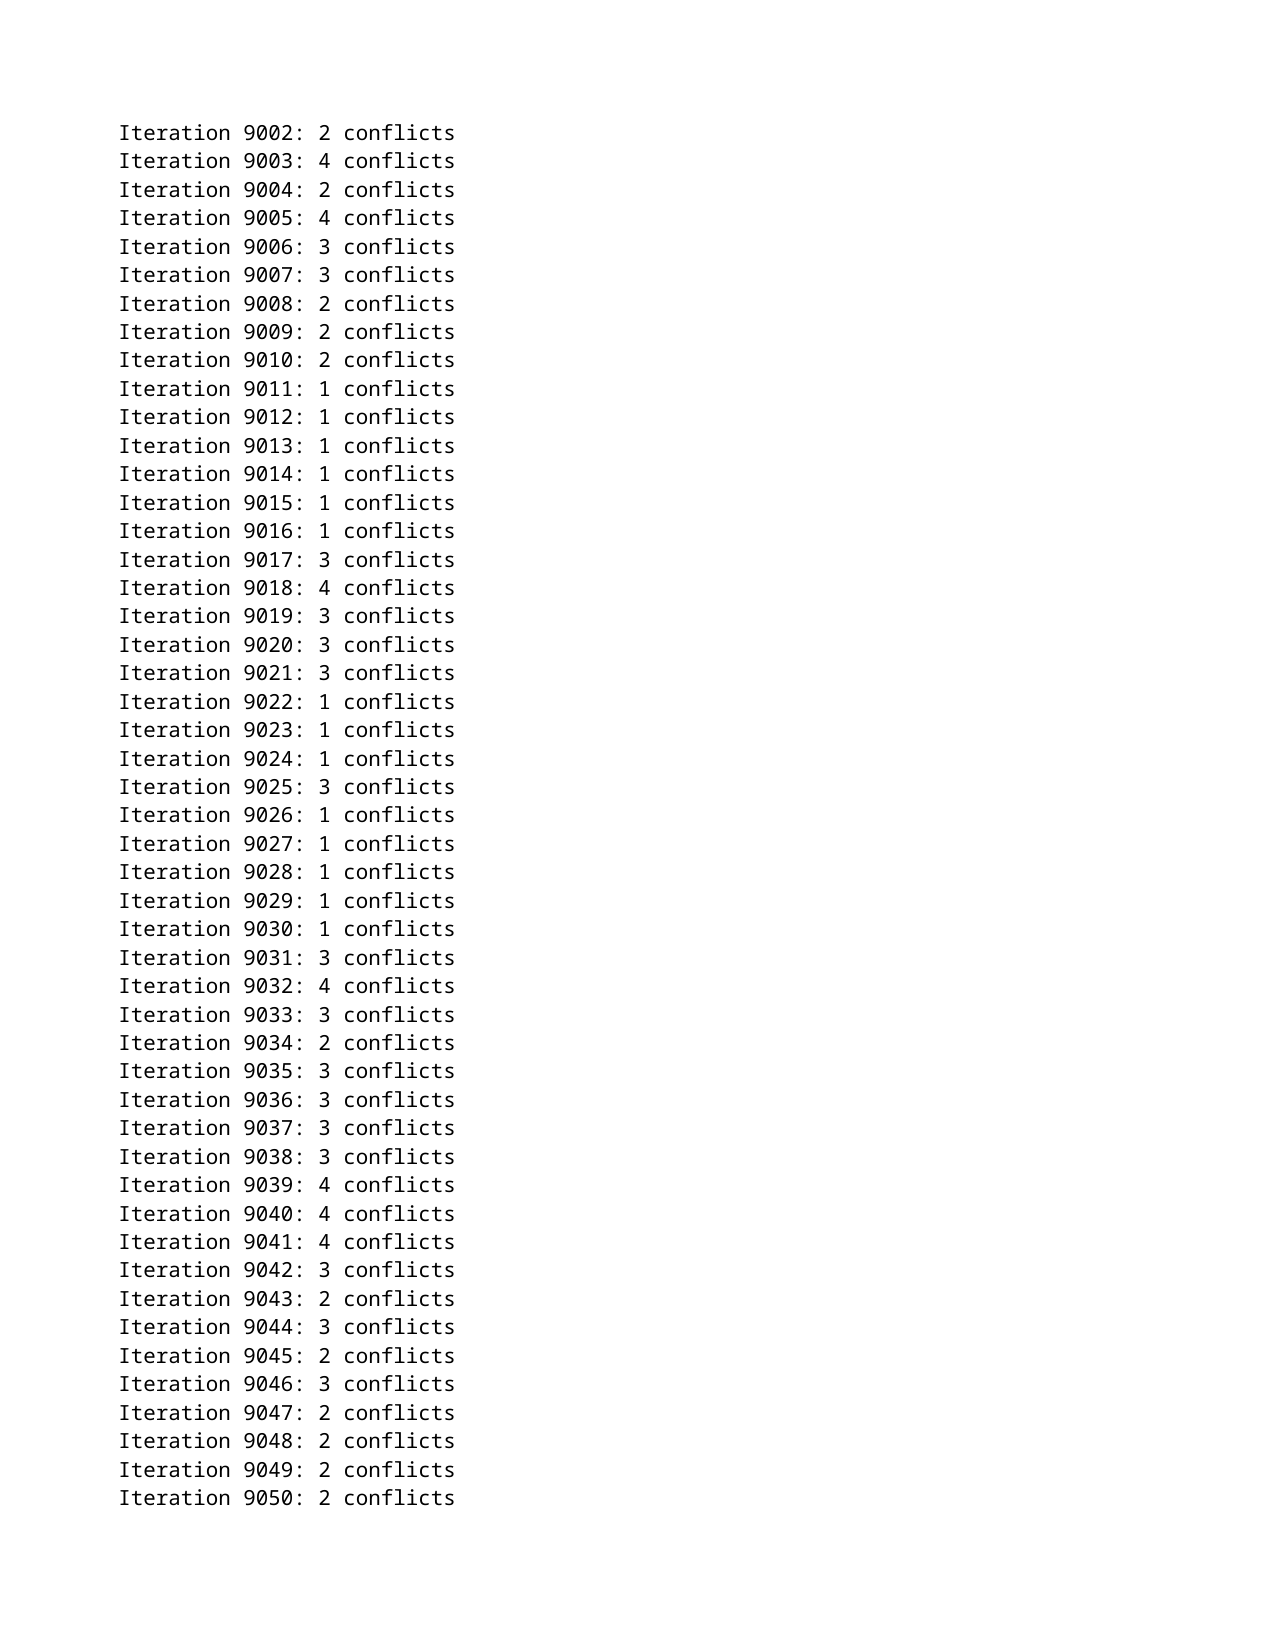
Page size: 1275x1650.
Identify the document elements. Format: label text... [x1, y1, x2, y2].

text Iteration 9036: 3 conflicts [118, 1085, 1157, 1113]
text Iteration 9034: 2 conflicts [118, 1028, 1157, 1057]
text Iteration 9015: 1 conflicts [118, 488, 1157, 516]
text Iteration 9006: 3 conflicts [118, 232, 1157, 260]
text Iteration 9046: 3 conflicts [118, 1369, 1157, 1398]
text Iteration 9022: 1 conflicts [118, 687, 1157, 715]
text Iteration 9047: 2 conflicts [118, 1398, 1157, 1426]
text Iteration 9038: 3 conflicts [118, 1142, 1157, 1170]
text Iteration 9017: 3 conflicts [118, 545, 1157, 573]
text Iteration 9033: 3 conflicts [118, 1000, 1157, 1028]
text Iteration 9025: 3 conflicts [118, 772, 1157, 801]
text Iteration 9020: 3 conflicts [118, 630, 1157, 658]
text Iteration 9037: 3 conflicts [118, 1113, 1157, 1142]
text Iteration 9002: 2 conflicts [118, 118, 1157, 147]
text Iteration 9028: 1 conflicts [118, 857, 1157, 886]
text Iteration 9044: 3 conflicts [118, 1312, 1157, 1341]
text Iteration 9003: 4 conflicts [118, 147, 1157, 175]
text Iteration 9045: 2 conflicts [118, 1341, 1157, 1369]
text Iteration 9004: 2 conflicts [118, 175, 1157, 203]
text Iteration 9005: 4 conflicts [118, 203, 1157, 232]
text Iteration 9049: 2 conflicts [118, 1455, 1157, 1483]
text Iteration 9008: 2 conflicts [118, 289, 1157, 317]
text Iteration 9024: 1 conflicts [118, 744, 1157, 772]
text Iteration 9043: 2 conflicts [118, 1284, 1157, 1312]
text Iteration 9027: 1 conflicts [118, 829, 1157, 857]
text Iteration 9040: 4 conflicts [118, 1199, 1157, 1227]
text Iteration 9009: 2 conflicts [118, 317, 1157, 346]
text Iteration 9021: 3 conflicts [118, 658, 1157, 687]
text Iteration 9016: 1 conflicts [118, 516, 1157, 545]
text Iteration 9030: 1 conflicts [118, 914, 1157, 943]
text Iteration 9039: 4 conflicts [118, 1170, 1157, 1199]
text Iteration 9041: 4 conflicts [118, 1227, 1157, 1256]
text Iteration 9011: 1 conflicts [118, 374, 1157, 402]
text Iteration 9018: 4 conflicts [118, 573, 1157, 602]
text Iteration 9048: 2 conflicts [118, 1426, 1157, 1455]
text Iteration 9010: 2 conflicts [118, 346, 1157, 374]
text Iteration 9042: 3 conflicts [118, 1256, 1157, 1284]
text Iteration 9023: 1 conflicts [118, 715, 1157, 744]
text Iteration 9035: 3 conflicts [118, 1057, 1157, 1085]
text Iteration 9029: 1 conflicts [118, 886, 1157, 914]
text Iteration 9050: 2 conflicts [118, 1483, 1157, 1512]
text Iteration 9032: 4 conflicts [118, 971, 1157, 1000]
text Iteration 9031: 3 conflicts [118, 943, 1157, 971]
text Iteration 9026: 1 conflicts [118, 801, 1157, 829]
text Iteration 9012: 1 conflicts [118, 402, 1157, 431]
text Iteration 9019: 3 conflicts [118, 602, 1157, 630]
text Iteration 9007: 3 conflicts [118, 260, 1157, 289]
text Iteration 9013: 1 conflicts [118, 431, 1157, 459]
text Iteration 9014: 1 conflicts [118, 459, 1157, 488]
